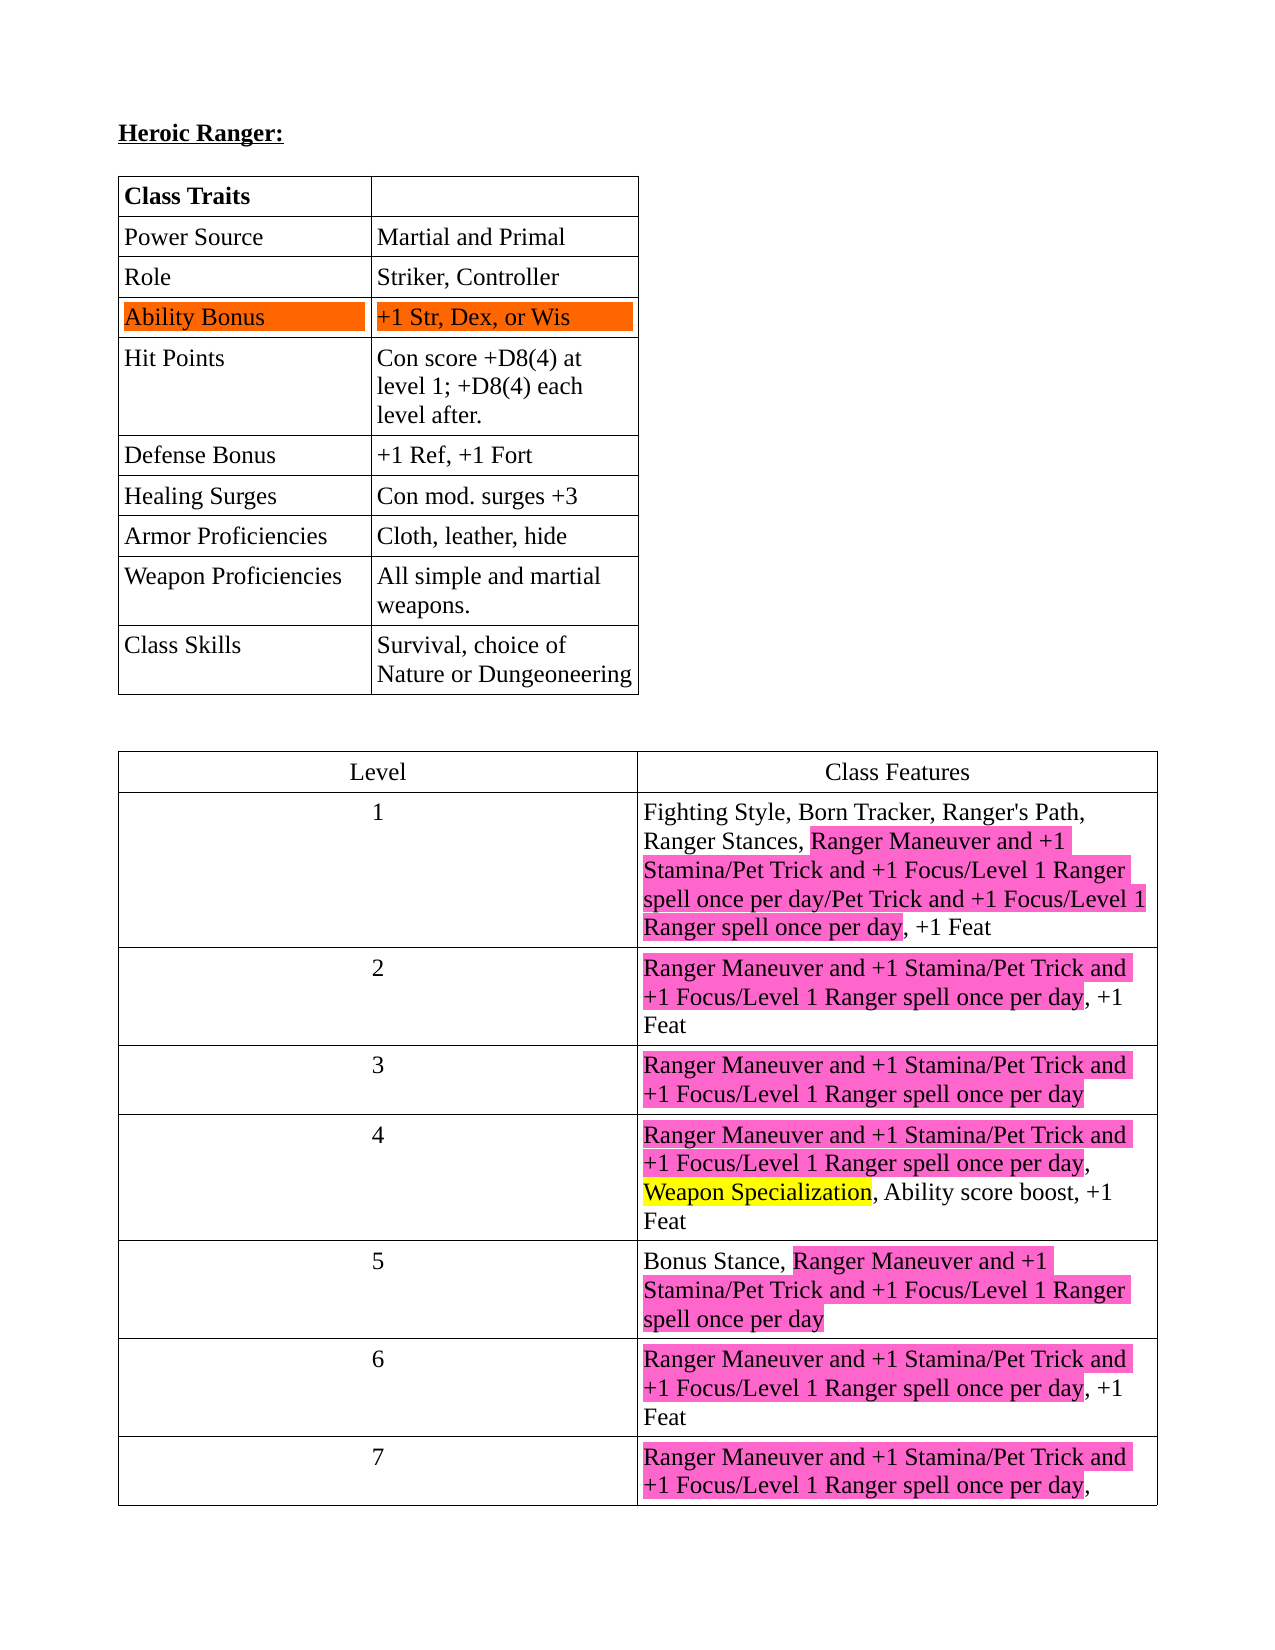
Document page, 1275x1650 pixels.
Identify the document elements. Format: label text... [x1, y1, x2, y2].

table_cell Con score +D8(4) at level 1; +D8(4) each level after. [372, 338, 638, 435]
table_cell Power Source [119, 217, 371, 256]
table_cell +1 Ref, +1 Fort [372, 436, 638, 475]
table_cell Ranger Maneuver and +1 Stamina/Pet Trick and +1 Focus/Level 1 Ranger spell once per day, Weapon Specialization, Ability score boost, +1 Feat [638, 1115, 1157, 1240]
table_cell Striker, Controller [372, 257, 638, 297]
table_cell Martial and Primal [372, 217, 638, 256]
table_cell 2 [119, 948, 637, 1045]
table_header Class Traits [119, 177, 371, 216]
table_cell Hit Points [119, 338, 371, 435]
table_cell Armor Proficiencies [119, 516, 371, 556]
table_header Class Features [638, 752, 1157, 792]
table_cell Ranger Maneuver and +1 Stamina/Pet Trick and +1 Focus/Level 1 Ranger spell once per day, +1 Feat [638, 1339, 1157, 1436]
table_cell Weapon Proficiencies [119, 557, 371, 625]
table_header [372, 177, 638, 216]
table_cell 5 [119, 1241, 637, 1338]
table_cell 3 [119, 1046, 637, 1114]
table_cell Ranger Maneuver and +1 Stamina/Pet Trick and +1 Focus/Level 1 Ranger spell once per day [638, 1046, 1157, 1114]
table_cell 4 [119, 1115, 637, 1240]
table_cell 1 [119, 793, 637, 947]
table_cell Healing Surges [119, 476, 371, 515]
table_cell Con mod. surges +3 [372, 476, 638, 515]
table_cell Bonus Stance, Ranger Maneuver and +1 Stamina/Pet Trick and +1 Focus/Level 1 Ranger spell once per day [638, 1241, 1157, 1338]
text Heroic Ranger: [118, 118, 1157, 147]
table_cell Ability Bonus [119, 298, 371, 337]
table_cell Fighting Style, Born Tracker, Ranger's Path, Ranger Stances, Ranger Maneuver and +1 Stamina/Pet Trick and +1 Focus/Level 1 Ranger spell once per day/Pet Trick and +1 Focus/Level 1 Ranger spell once per day, +1 Feat [638, 793, 1157, 947]
table_cell Defense Bonus [119, 436, 371, 475]
table_cell +1 Str, Dex, or Wis [372, 298, 638, 337]
table_cell 7 [119, 1437, 637, 1505]
table_cell Survival, choice of Nature or Dungeoneering [372, 626, 638, 694]
table_cell Ranger Maneuver and +1 Stamina/Pet Trick and +1 Focus/Level 1 Ranger spell once per day, +1 Feat [638, 948, 1157, 1045]
table_cell Role [119, 257, 371, 297]
table_cell Cloth, leather, hide [372, 516, 638, 556]
table_cell 6 [119, 1339, 637, 1436]
table_cell Class Skills [119, 626, 371, 694]
table_header Level [119, 752, 637, 792]
table_cell Ranger Maneuver and +1 Stamina/Pet Trick and +1 Focus/Level 1 Ranger spell once per day, [638, 1437, 1157, 1505]
table_cell All simple and martial weapons. [372, 557, 638, 625]
